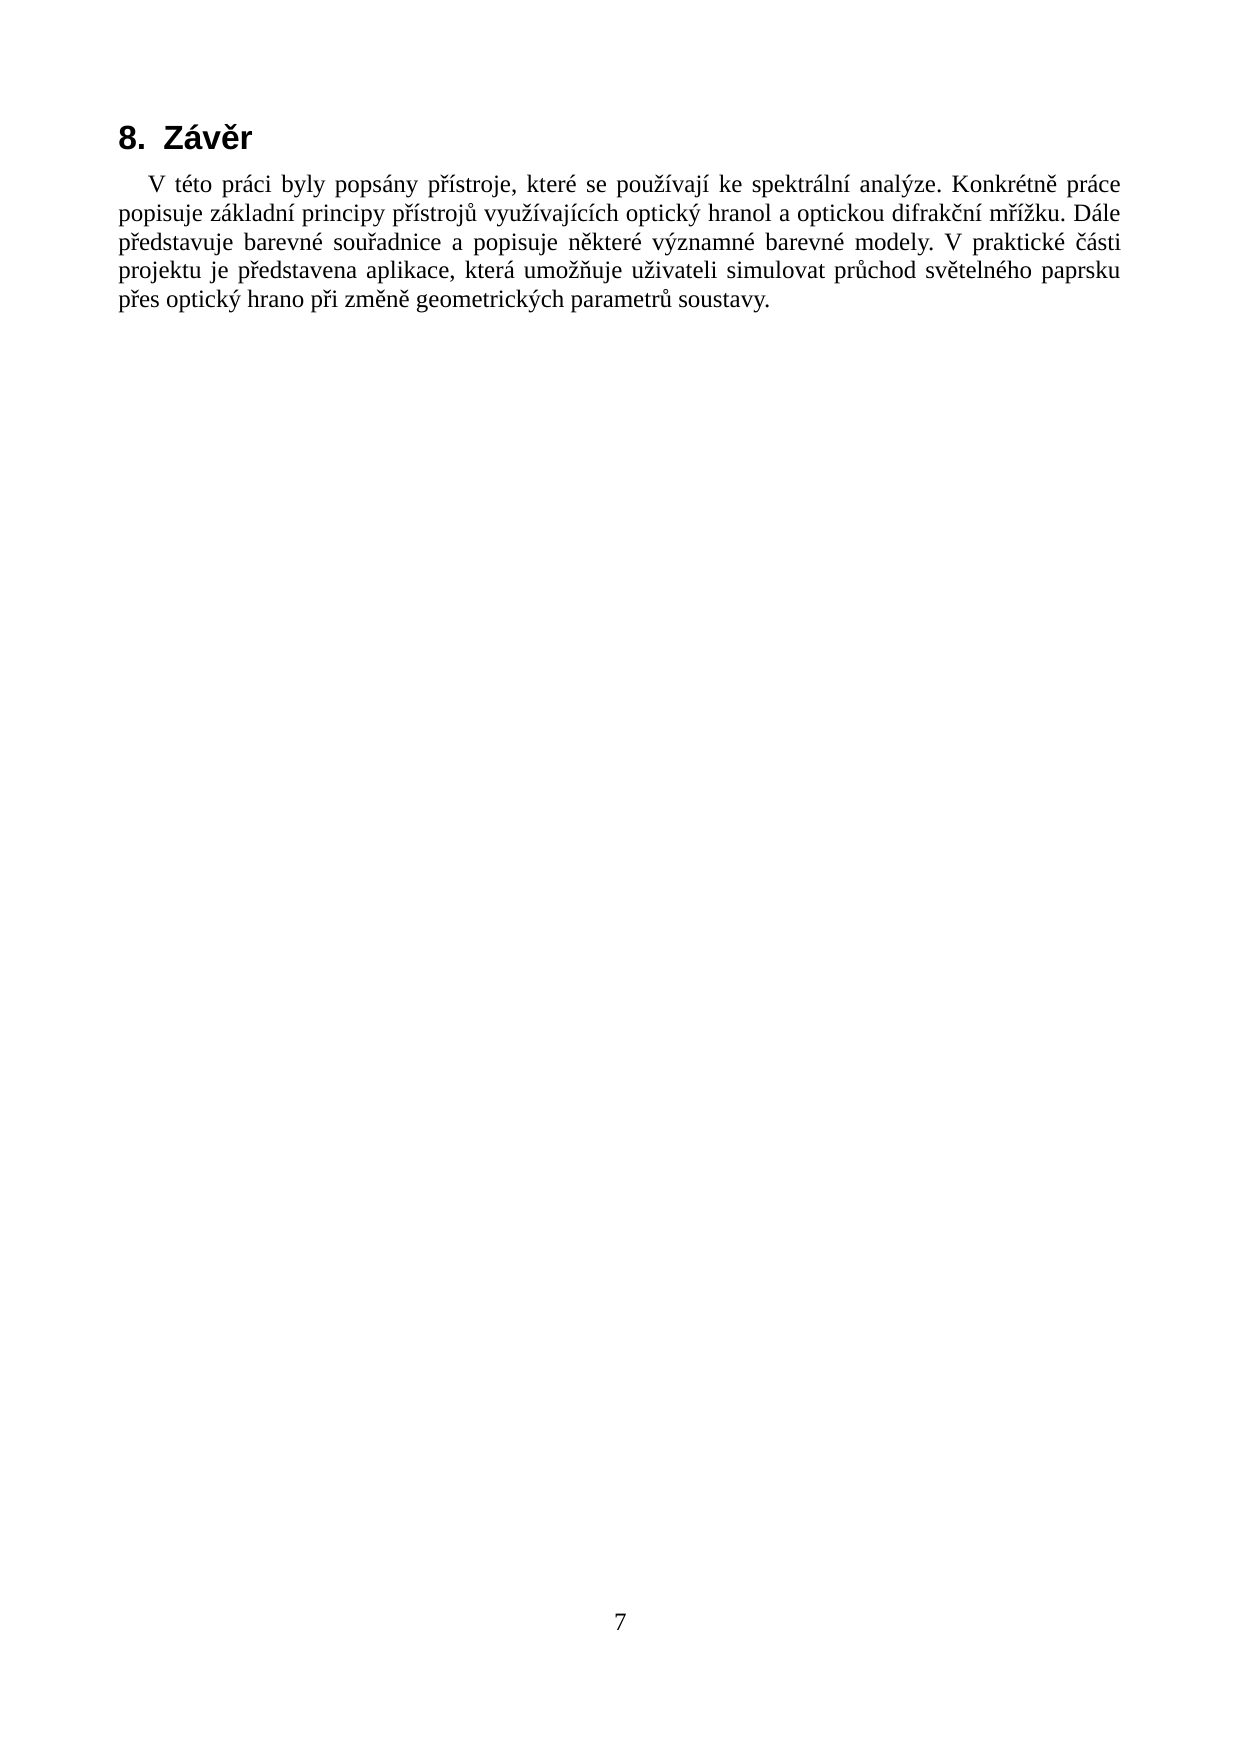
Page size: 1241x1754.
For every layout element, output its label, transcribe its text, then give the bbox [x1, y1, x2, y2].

text V této práci byly popsány přístroje, které se používají ke spektrální analýze. Konkrétně práce popisuje základní principy přístrojů využívajících optický hranol a optickou difrakční mřížku. Dále představuje barevné souřadnice a popisuje některé významné barevné modely. V praktické části projektu je představena aplikace, která umožňuje uživateli simulovat průchod světelného paprsku přes optický hrano při změně geometrických parametrů soustavy. [118, 169, 1122, 313]
subtitle Závěr [118, 118, 1122, 157]
